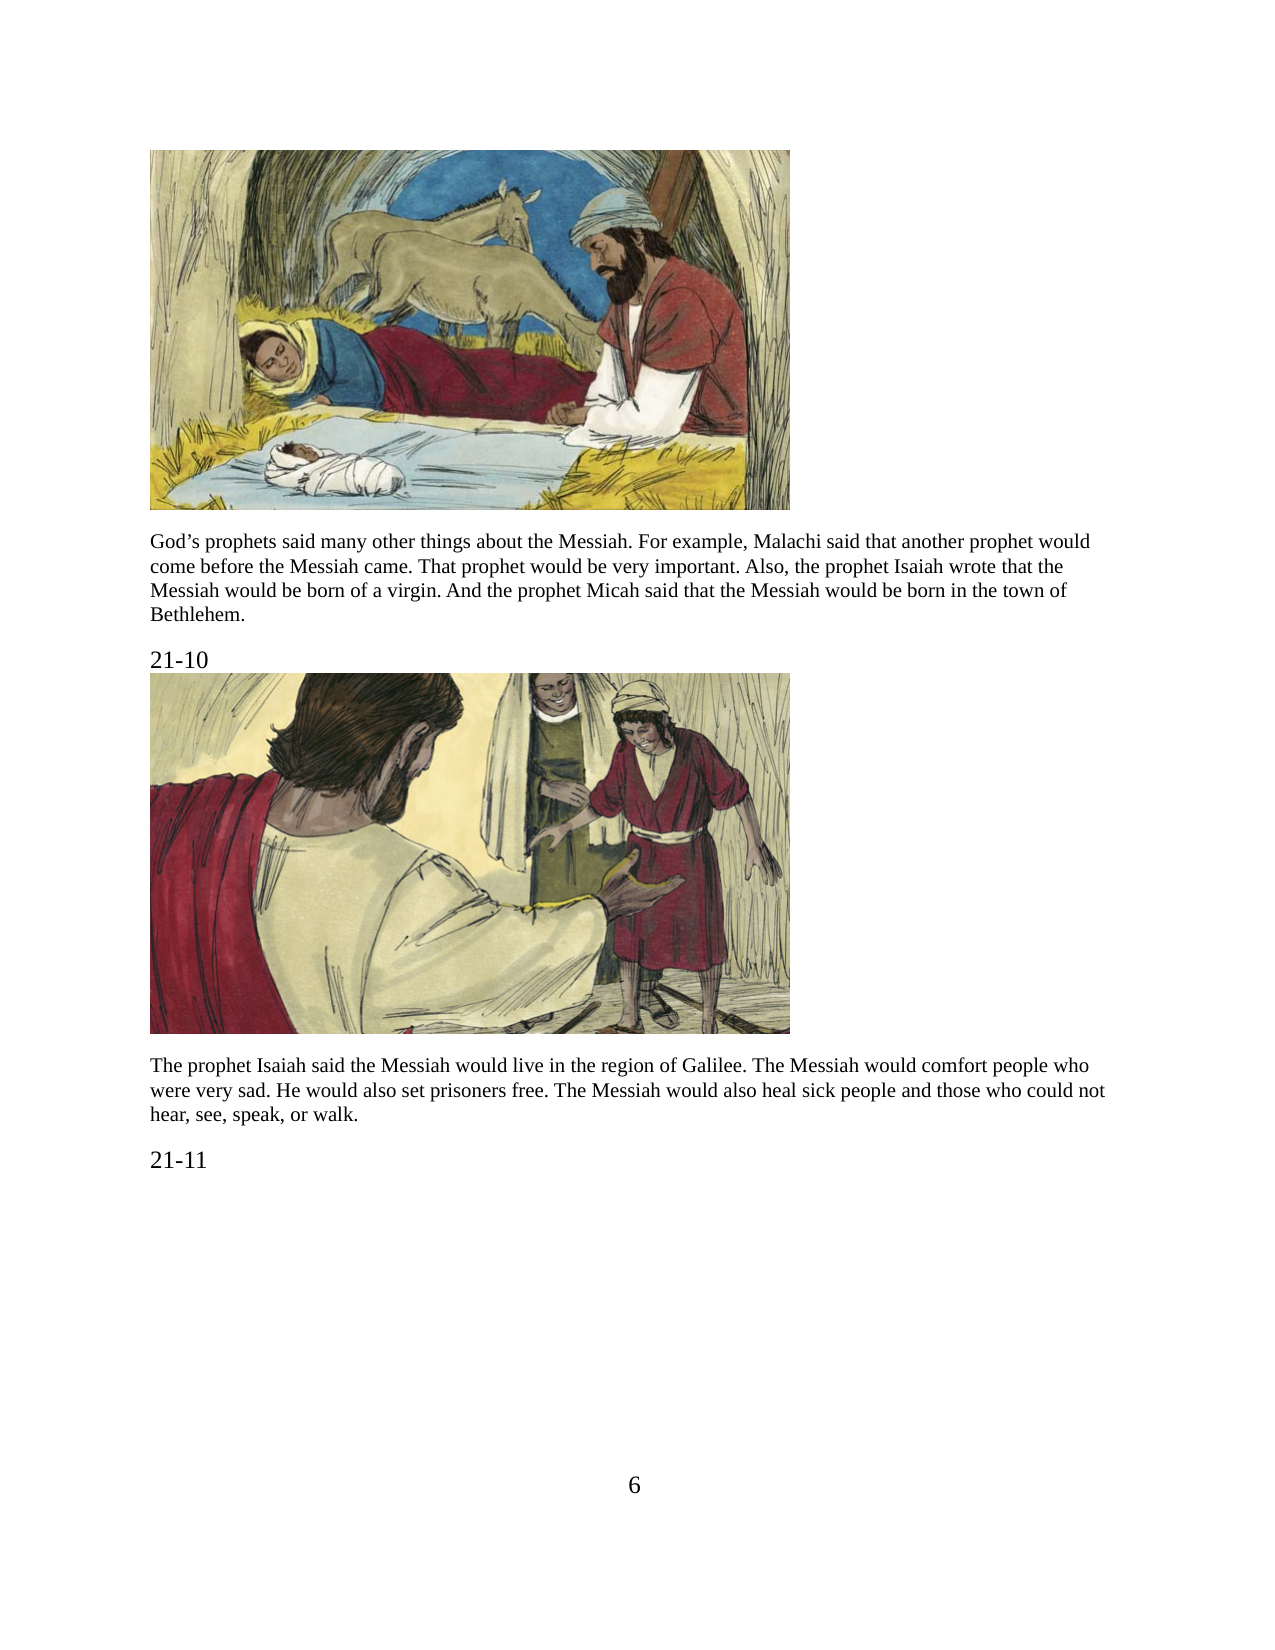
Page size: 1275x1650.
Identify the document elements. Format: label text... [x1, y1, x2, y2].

picture [150, 673, 790, 1034]
text God’s prophets said many other things about the Messiah. For example, Malachi said that another prophet would come before the Messiah came. That prophet would be very important. Also, the prophet Isaiah wrote that the Messiah would be born of a virgin. And the prophet Micah said that the Messiah would be born in the town of Bethlehem. [150, 529, 1125, 626]
subtitle 21-11 [150, 1145, 1125, 1174]
text The prophet Isaiah said the Messiah would live in the region of Galilee. The Messiah would comfort people who were very sad. He would also set prisoners free. The Messiah would also heal sick people and those who could not hear, see, speak, or walk. [150, 1053, 1125, 1126]
picture [150, 150, 790, 510]
subtitle 21-10 [150, 645, 1125, 674]
